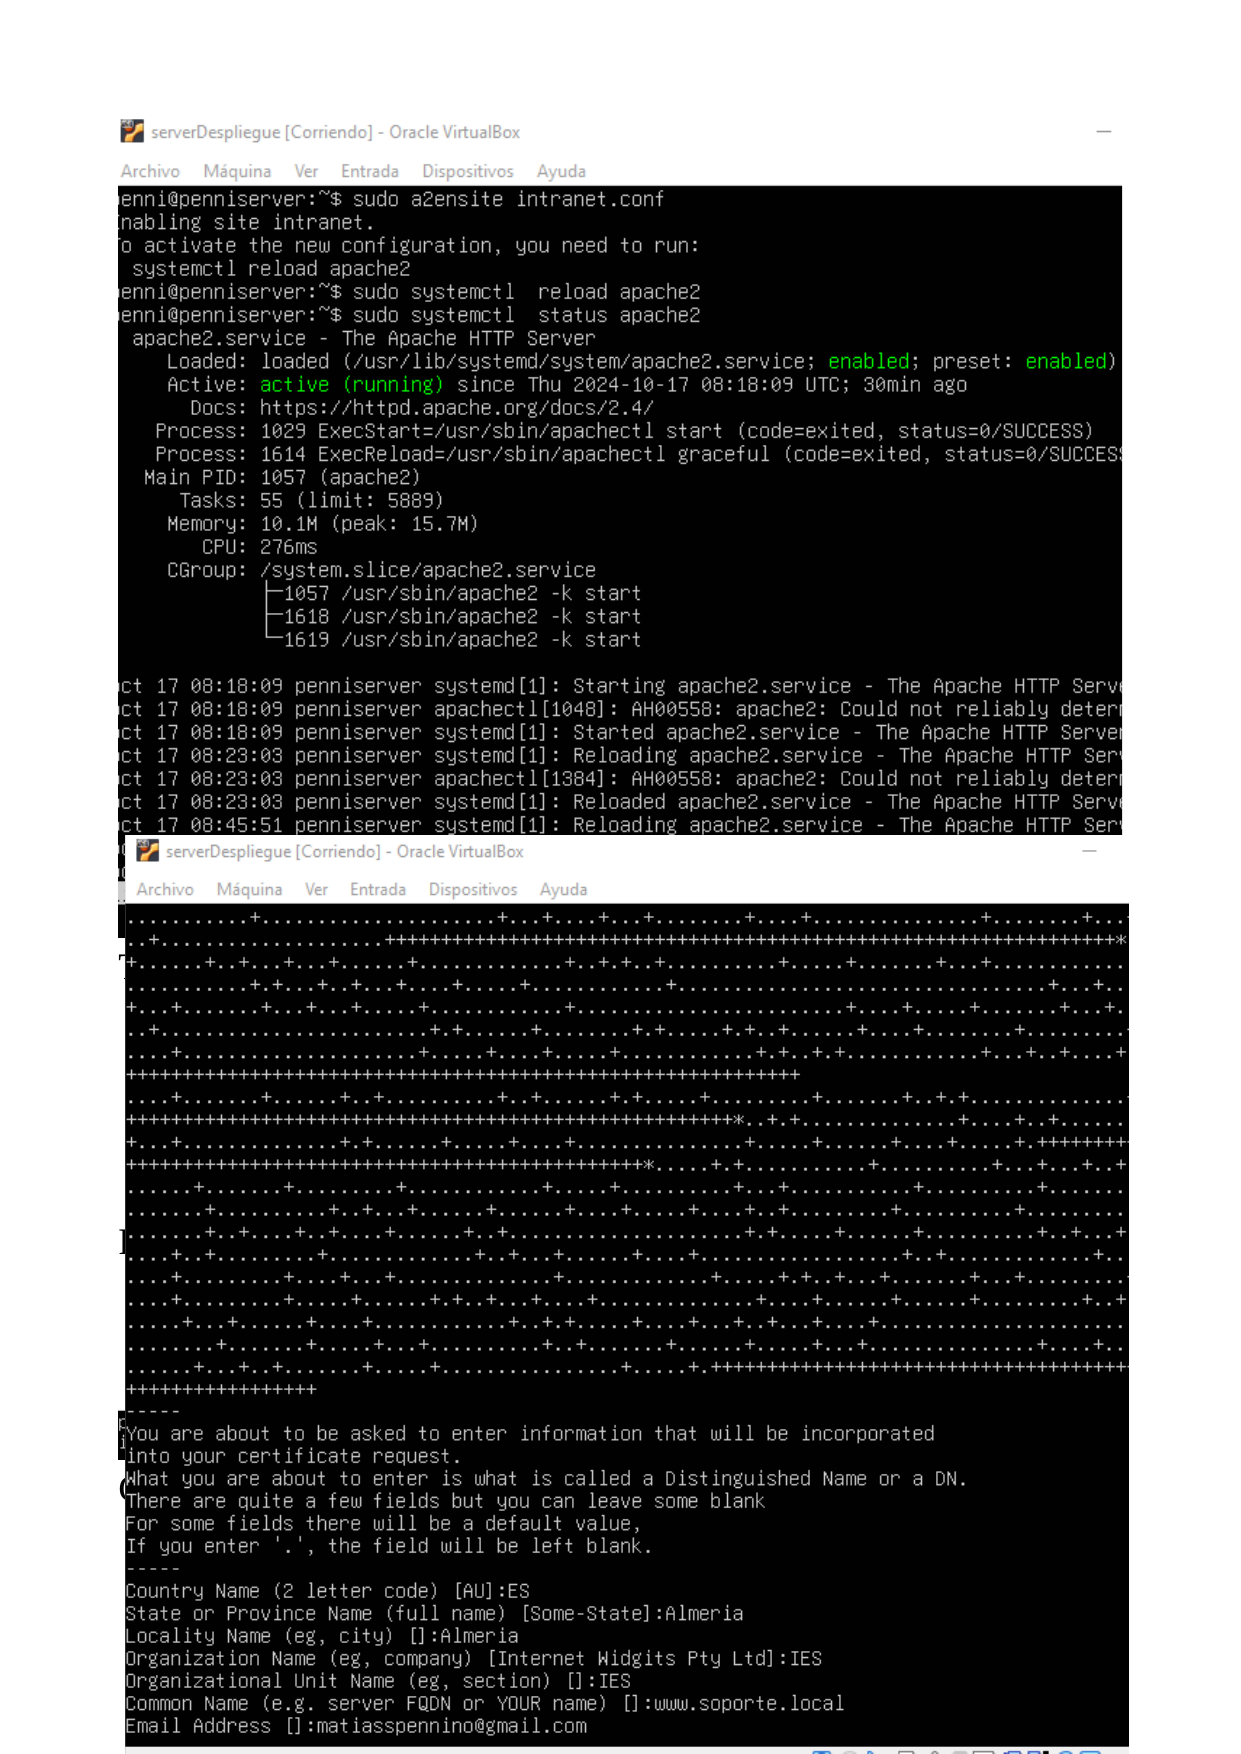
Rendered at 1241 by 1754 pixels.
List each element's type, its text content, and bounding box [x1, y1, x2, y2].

text Para la segunda pagina repetimos el proceso de crear el index.html [118, 1009, 125, 1263]
picture [118, 118, 1129, 1754]
